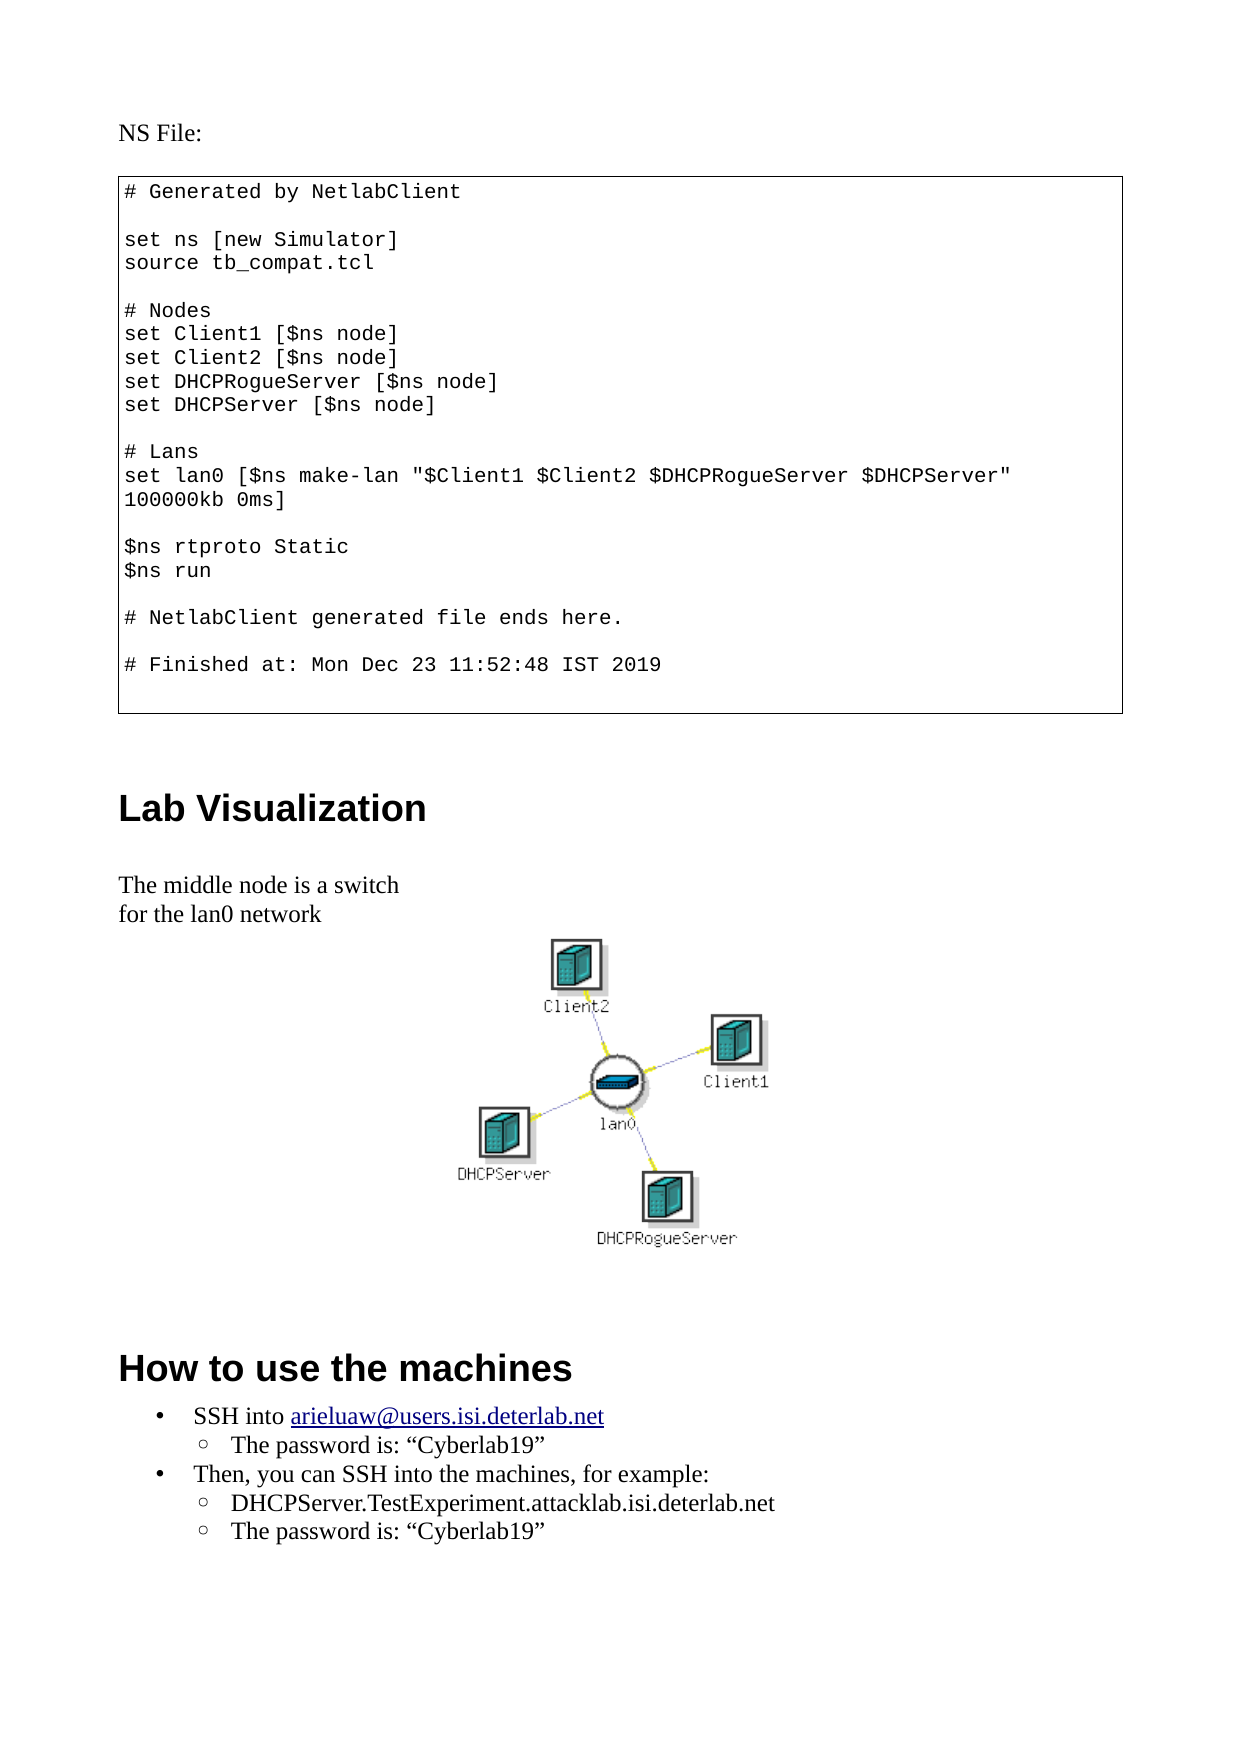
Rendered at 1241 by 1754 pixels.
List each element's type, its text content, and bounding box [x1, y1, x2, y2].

list DHCPServer.TestExperiment.attacklab.isi.deterlab.net [193, 1488, 1122, 1516]
picture [410, 870, 830, 1290]
text NS File: [118, 118, 1122, 147]
list SSH into arieluaw@users.isi.deterlab.net [156, 1401, 1122, 1430]
table_header # Generated by NetlabClient set ns [new Simulator] source tb_compat.tcl # Nodes set Client1 [$ns node] set Client2 [$ns node] set DHCPRogueServer [$ns node] set DHCPServer [$ns node] # Lans set lan0 [$ns make-lan "$Client1 $Client2 $DHCPRogueServer $DHCPServer" 100000kb 0ms] $ns rtproto Static $ns run # NetlabClient generated file ends here. # Finished at: Mon Dec 23 11:52:48 IST 2019 [119, 177, 1122, 713]
text [830, 871, 1122, 928]
list The password is: “Cyberlab19” [193, 1516, 1122, 1545]
list The password is: “Cyberlab19” [193, 1430, 1122, 1459]
text The middle node is a switch for the lan0 network [118, 871, 410, 928]
list Then, you can SSH into the machines, for example: [156, 1459, 1122, 1488]
subtitle Lab Visualization [118, 786, 1122, 829]
subtitle How to use the machines [118, 1345, 1122, 1389]
